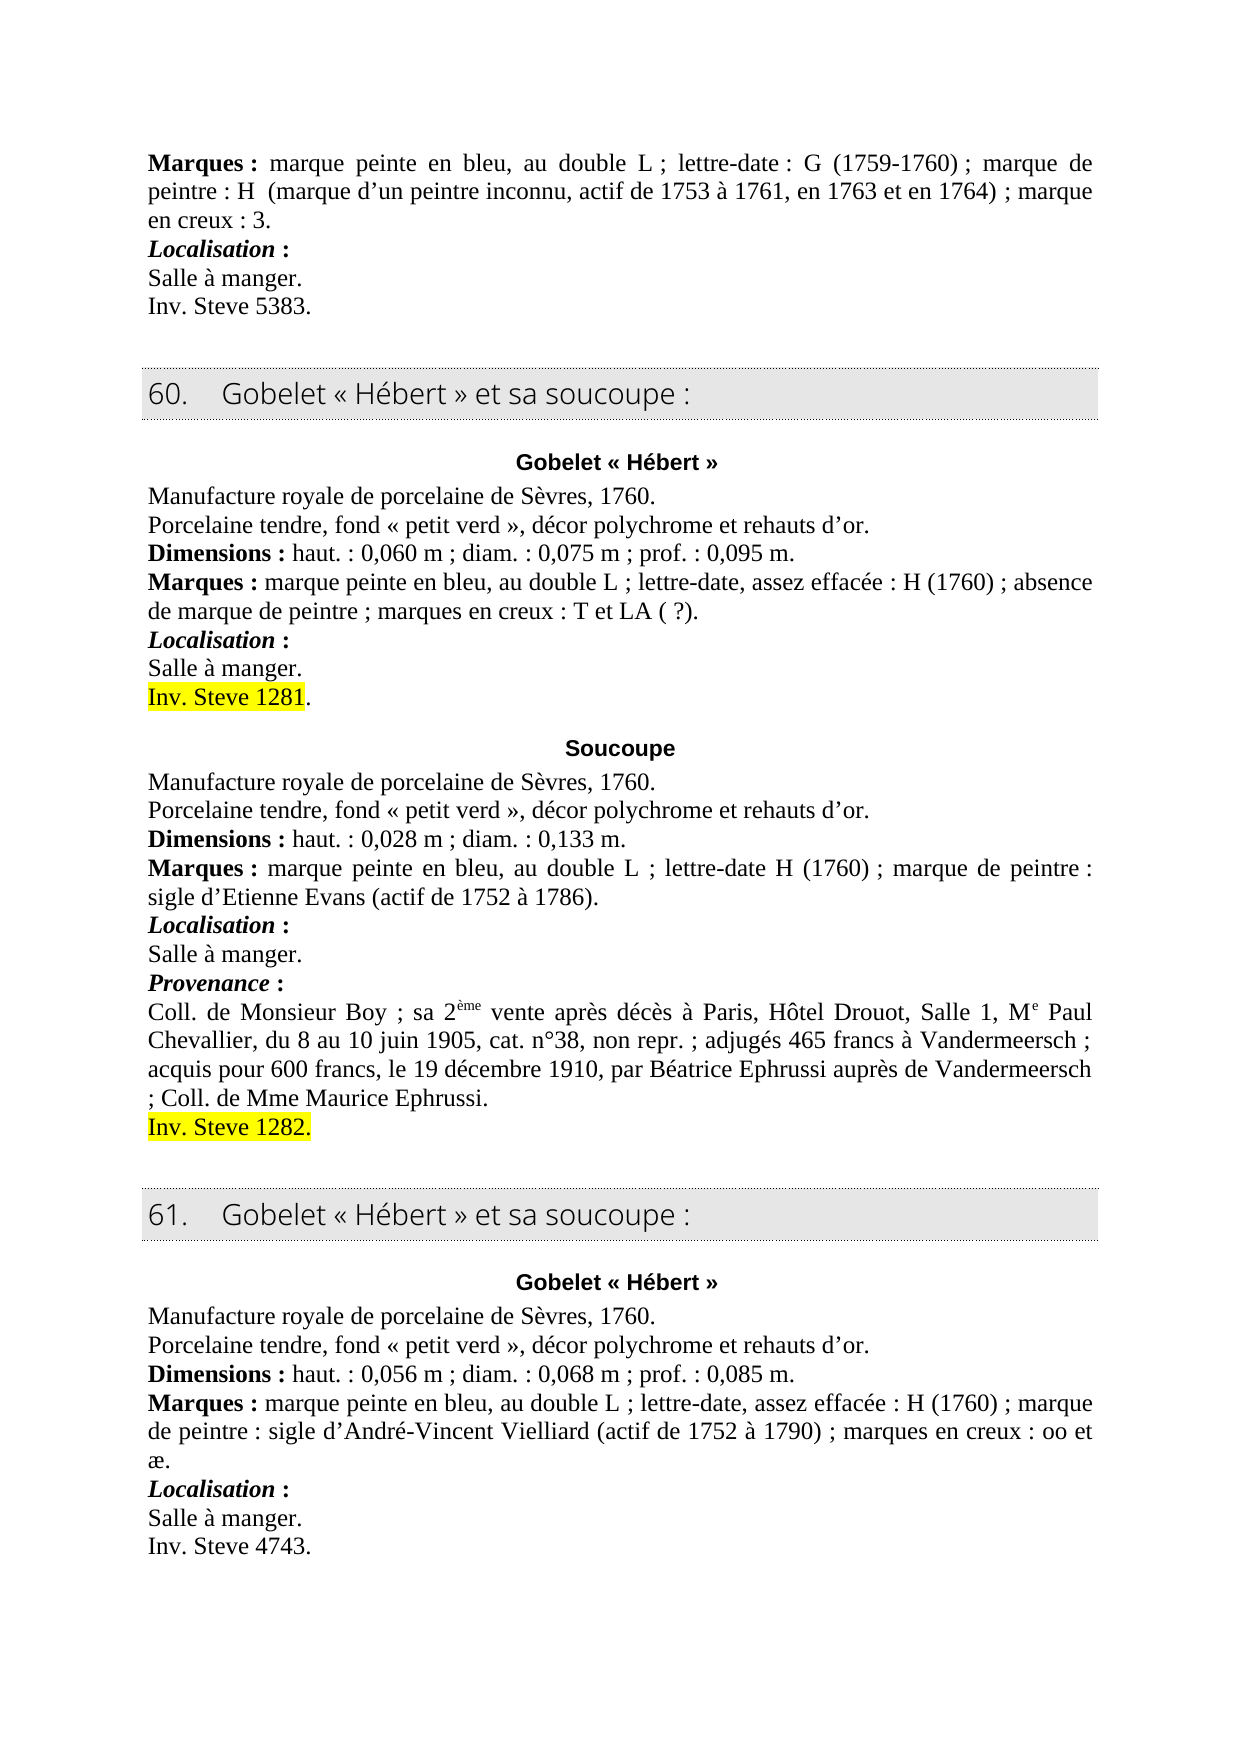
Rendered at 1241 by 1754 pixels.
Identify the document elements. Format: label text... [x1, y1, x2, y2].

subtitle Soucoupe [148, 734, 1093, 761]
subtitle Gobelet « Hébert » et sa soucoupe : [142, 367, 1098, 419]
text Dimensions : haut. : 0,060 m ; diam. : 0,075 m ; prof. : 0,095 m. [148, 538, 1093, 567]
text Localisation : [148, 625, 1093, 653]
text Inv. Steve 1281. [148, 682, 1093, 711]
text Dimensions : haut. : 0,056 m ; diam. : 0,068 m ; prof. : 0,085 m. [148, 1359, 1093, 1388]
text Porcelaine tendre, fond « petit verd », décor polychrome et rehauts d’or. [148, 1330, 1093, 1359]
text Localisation : [148, 911, 1093, 939]
text Salle à manger. [148, 939, 1093, 968]
text Localisation : [148, 234, 1093, 263]
text Porcelaine tendre, fond « petit verd », décor polychrome et rehauts d’or. [148, 510, 1093, 538]
text Manufacture royale de porcelaine de Sèvres, 1760. [148, 767, 1093, 796]
text Inv. Steve 4743. [148, 1531, 1093, 1560]
text Provenance : [148, 968, 1093, 997]
text Marques : marque peinte en bleu, au double L ; lettre-date, assez effacée : H (1760) ; absence de marque de peintre ; marques en creux : T et LA ( ?). [148, 567, 1093, 625]
text Salle à manger. [148, 1503, 1093, 1531]
text Marques : marque peinte en bleu, au double L ; lettre-date H (1760) ; marque de peintre : sigle d’Etienne Evans (actif de 1752 à 1786). [148, 853, 1093, 911]
text Coll. de Monsieur Boy ; sa 2ème vente après décès à Paris, Hôtel Drouot, Salle 1, Me Paul Chevallier, du 8 au 10 juin 1905, cat. n°38, non repr. ; adjugés 465 francs à Vandermeersch ; acquis pour 600 francs, le 19 décembre 1910, par Béatrice Ephrussi auprès de Vandermeersch ; Coll. de Mme Maurice Ephrussi. [148, 997, 1093, 1112]
subtitle Gobelet « Hébert » [148, 1269, 1093, 1296]
text Localisation : [148, 1474, 1093, 1503]
text Inv. Steve 1282. [148, 1112, 1093, 1141]
subtitle Gobelet « Hébert » [148, 449, 1093, 475]
text Salle à manger. [148, 653, 1093, 682]
subtitle Gobelet « Hébert » et sa soucoupe : [142, 1188, 1098, 1240]
text Salle à manger. [148, 263, 1093, 291]
text Marques : marque peinte en bleu, au double L ; lettre-date : G (1759-1760) ; marque de peintre : H (marque d’un peintre inconnu, actif de 1753 à 1761, en 1763 et en 1764) ; marque en creux : 3. [148, 148, 1093, 234]
text Manufacture royale de porcelaine de Sèvres, 1760. [148, 1301, 1093, 1330]
text Marques : marque peinte en bleu, au double L ; lettre-date, assez effacée : H (1760) ; marque de peintre : sigle d’André-Vincent Vielliard (actif de 1752 à 1790) ; marques en creux : oo et æ. [148, 1388, 1093, 1474]
text Porcelaine tendre, fond « petit verd », décor polychrome et rehauts d’or. [148, 796, 1093, 824]
text Inv. Steve 5383. [148, 291, 1093, 320]
text Manufacture royale de porcelaine de Sèvres, 1760. [148, 481, 1093, 510]
text Dimensions : haut. : 0,028 m ; diam. : 0,133 m. [148, 824, 1093, 853]
